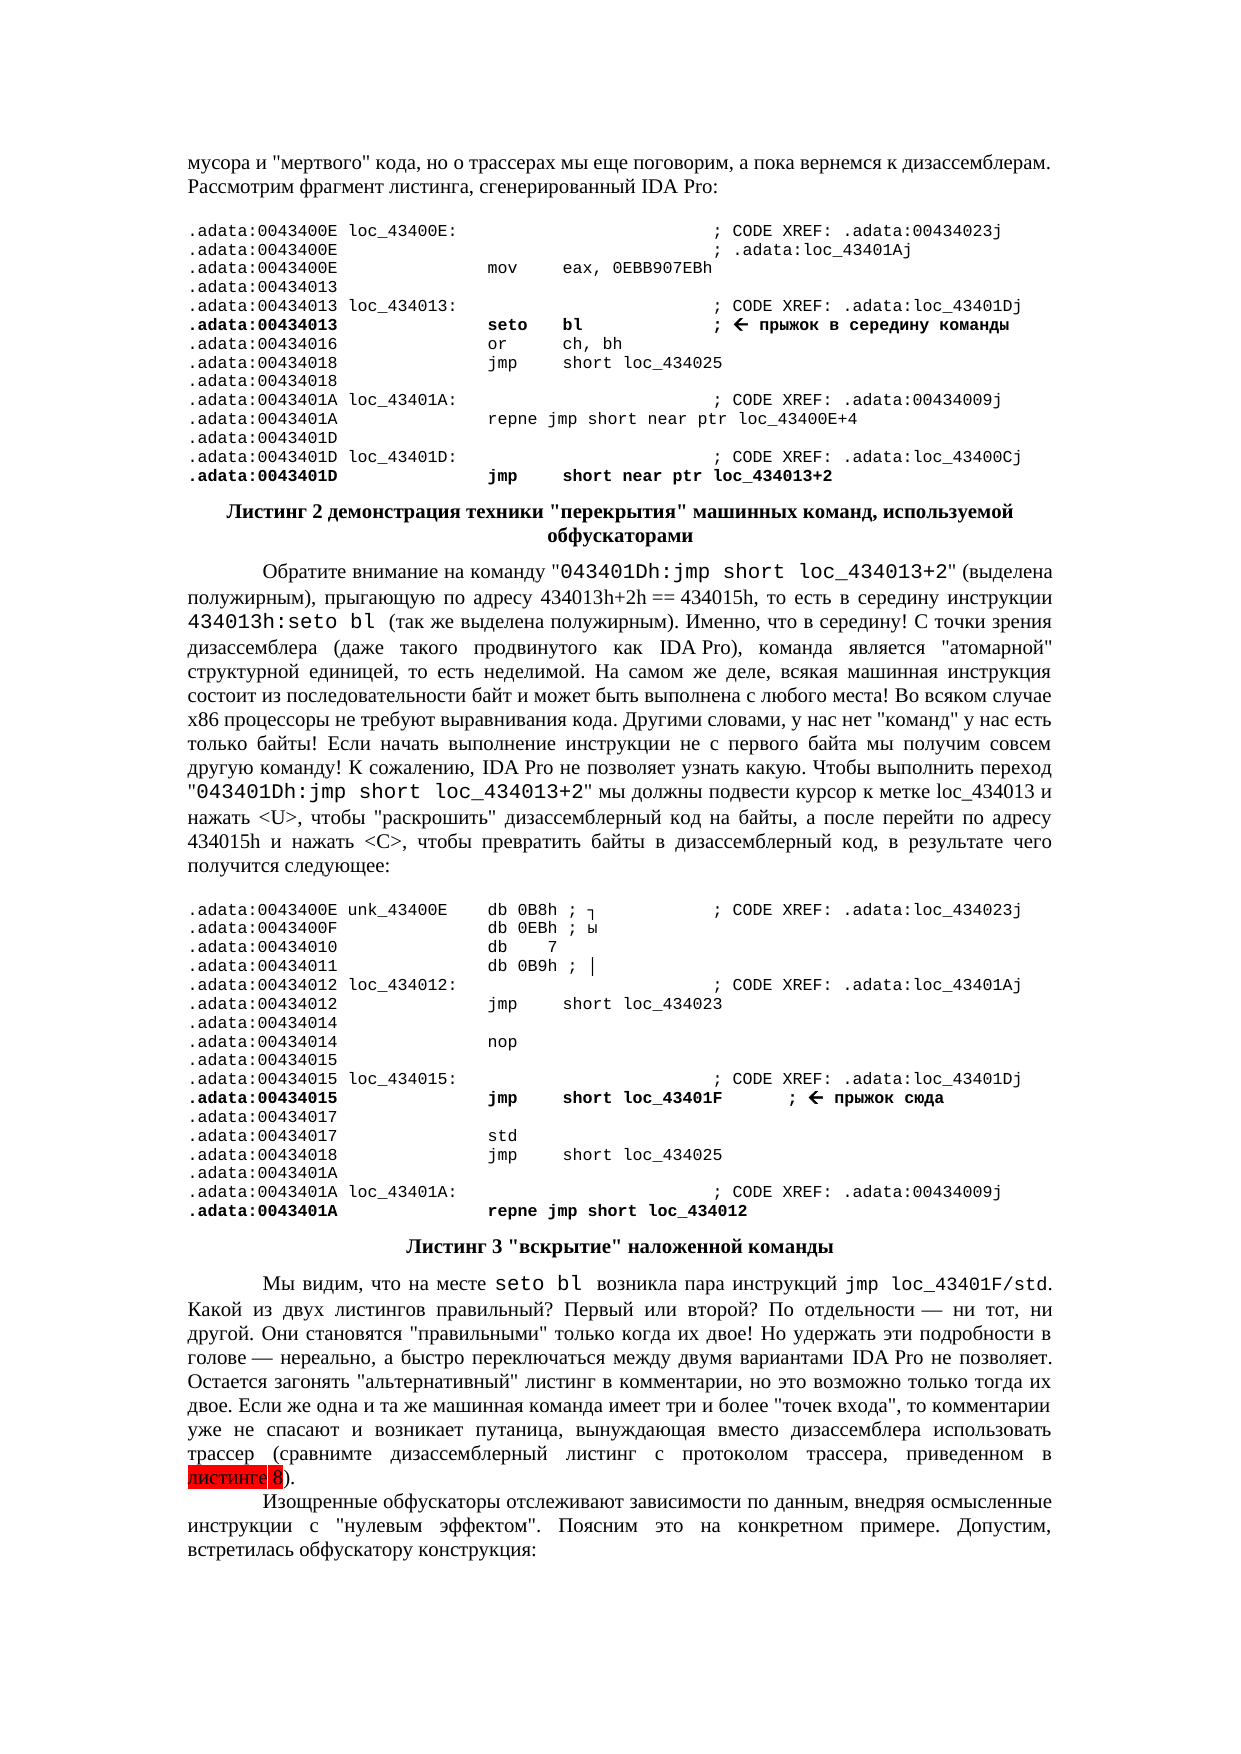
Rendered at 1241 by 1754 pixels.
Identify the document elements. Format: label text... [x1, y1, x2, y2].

text .adata:00434018 [187, 373, 1053, 392]
text Листинг 3 "вскрытие" наложенной команды [187, 1234, 1053, 1258]
text .adata:0043400E unk_43400E db 0B8h ; ┐ ; CODE XREF: .adata:loc_434023j [187, 901, 1053, 920]
text .adata:00434013 [187, 279, 1053, 298]
text .adata:0043401A loc_43401A: ; CODE XREF: .adata:00434009j [187, 392, 1053, 411]
text .adata:0043400F db 0EBh ; ы [187, 920, 1053, 939]
text .adata:0043400E ; .adata:loc_43401Aj [187, 241, 1053, 260]
text Изощренные обфускаторы отслеживают зависимости по данным, внедряя осмысленные инструкции с "нулевым эффектом". Поясним это на конкретном примере. Допустим, встретилась обфускатору конструкция: [187, 1489, 1053, 1561]
text .adata:0043401A repne jmp short loc_434012 [187, 1203, 1053, 1222]
text .adata:00434015 [187, 1052, 1053, 1071]
text .adata:00434018 jmp short loc_434025 [187, 1146, 1053, 1165]
text .adata:0043401D jmp short near ptr loc_434013+2 [187, 467, 1053, 486]
text .adata:00434017 [187, 1108, 1053, 1127]
text .adata:00434013 seto bl ;  прыжок в середину команды [187, 316, 1053, 335]
text .adata:00434014 nop [187, 1033, 1053, 1052]
text .adata:00434017 std [187, 1127, 1053, 1146]
text Мы видим, что на месте seto bl возникла пара инструкций jmp loc_43401F/std. Какой из двух листингов правильный? Первый или второй? По отдельности — ни тот, ни другой. Они становятся "правильными" только когда их двое! Но удержать эти подробности в голове — нереально, а быстро переключаться между двумя вариантами IDA Pro не позволяет. Остается загонять "альтернативный" листинг в комментарии, но это возможно только тогда их двое. Если же одна и та же машинная команда имеет три и более "точек входа", то комментарии уже не спасают и возникает путаница, вынуждающая вместо дизассемблера использовать трассер (сравнимте дизассемблерный листинг с протоколом трассера, приведенном в листинге 8). [187, 1271, 1053, 1489]
text .adata:0043401A loc_43401A: ; CODE XREF: .adata:00434009j [187, 1184, 1053, 1203]
text Обратите внимание на команду "043401Dh:jmp short loc_434013+2" (выделена полужирным), прыгающую по адресу 434013h+2h == 434015h, то есть в середину инструкции 434013h:seto bl (так же выделена полужирным). Именно, что в середину! С точки зрения дизассемблера (даже такого продвинутого как IDA Pro), команда является "атомарной" структурной единицей, то есть неделимой. На самом же деле, всякая машинная инструкция состоит из последовательности байт и может быть выполнена с любого места! Во всяком случае x86 процессоры не требуют выравнивания кода. Другими словами, у нас нет "команд" у нас есть только байты! Если начать выполнение инструкции не с первого байта мы получим совсем другую команду! К сожалению, IDA Pro не позволяет узнать какую. Чтобы выполнить переход "043401Dh:jmp short loc_434013+2" мы должны подвести курсор к метке loc_434013 и нажать <U>, чтобы "раскрошить" дизассемблерный код на байты, а после перейти по адресу 434015h и нажать <C>, чтобы превратить байты в дизассемблерный код, в результате чего получится следующее: [187, 559, 1053, 877]
text .adata:0043401A [187, 1165, 1053, 1184]
text .adata:0043400E mov eax, 0EBB907EBh [187, 260, 1053, 279]
text .adata:00434014 [187, 1014, 1053, 1033]
text .adata:00434011 db 0B9h ; │ [187, 958, 1053, 977]
text .adata:00434018 jmp short loc_434025 [187, 354, 1053, 373]
text .adata:00434012 loc_434012: ; CODE XREF: .adata:loc_43401Aj [187, 977, 1053, 995]
text .adata:00434016 or ch, bh [187, 335, 1053, 354]
text .adata:00434015 loc_434015: ; CODE XREF: .adata:loc_43401Dj [187, 1071, 1053, 1090]
text .adata:0043401D [187, 429, 1053, 448]
text .adata:00434013 loc_434013: ; CODE XREF: .adata:loc_43401Dj [187, 298, 1053, 316]
text .adata:00434012 jmp short loc_434023 [187, 995, 1053, 1014]
text Листинг 2 демонстрация техники "перекрытия" машинных команд, используемой обфускаторами [187, 499, 1053, 547]
text мусора и "мертвого" кода, но о трассерах мы еще поговорим, а пока вернемся к дизассемблерам. Рассмотрим фрагмент листинга, сгенерированный IDA Pro: [187, 150, 1053, 198]
text .adata:0043401A repne jmp short near ptr loc_43400E+4 [187, 411, 1053, 429]
text .adata:00434015 jmp short loc_43401F ;  прыжок сюда [187, 1090, 1053, 1108]
text .adata:0043400E loc_43400E: ; CODE XREF: .adata:00434023j [187, 222, 1053, 241]
text .adata:0043401D loc_43401D: ; CODE XREF: .adata:loc_43400Cj [187, 448, 1053, 467]
text .adata:00434010 db 7 [187, 939, 1053, 958]
